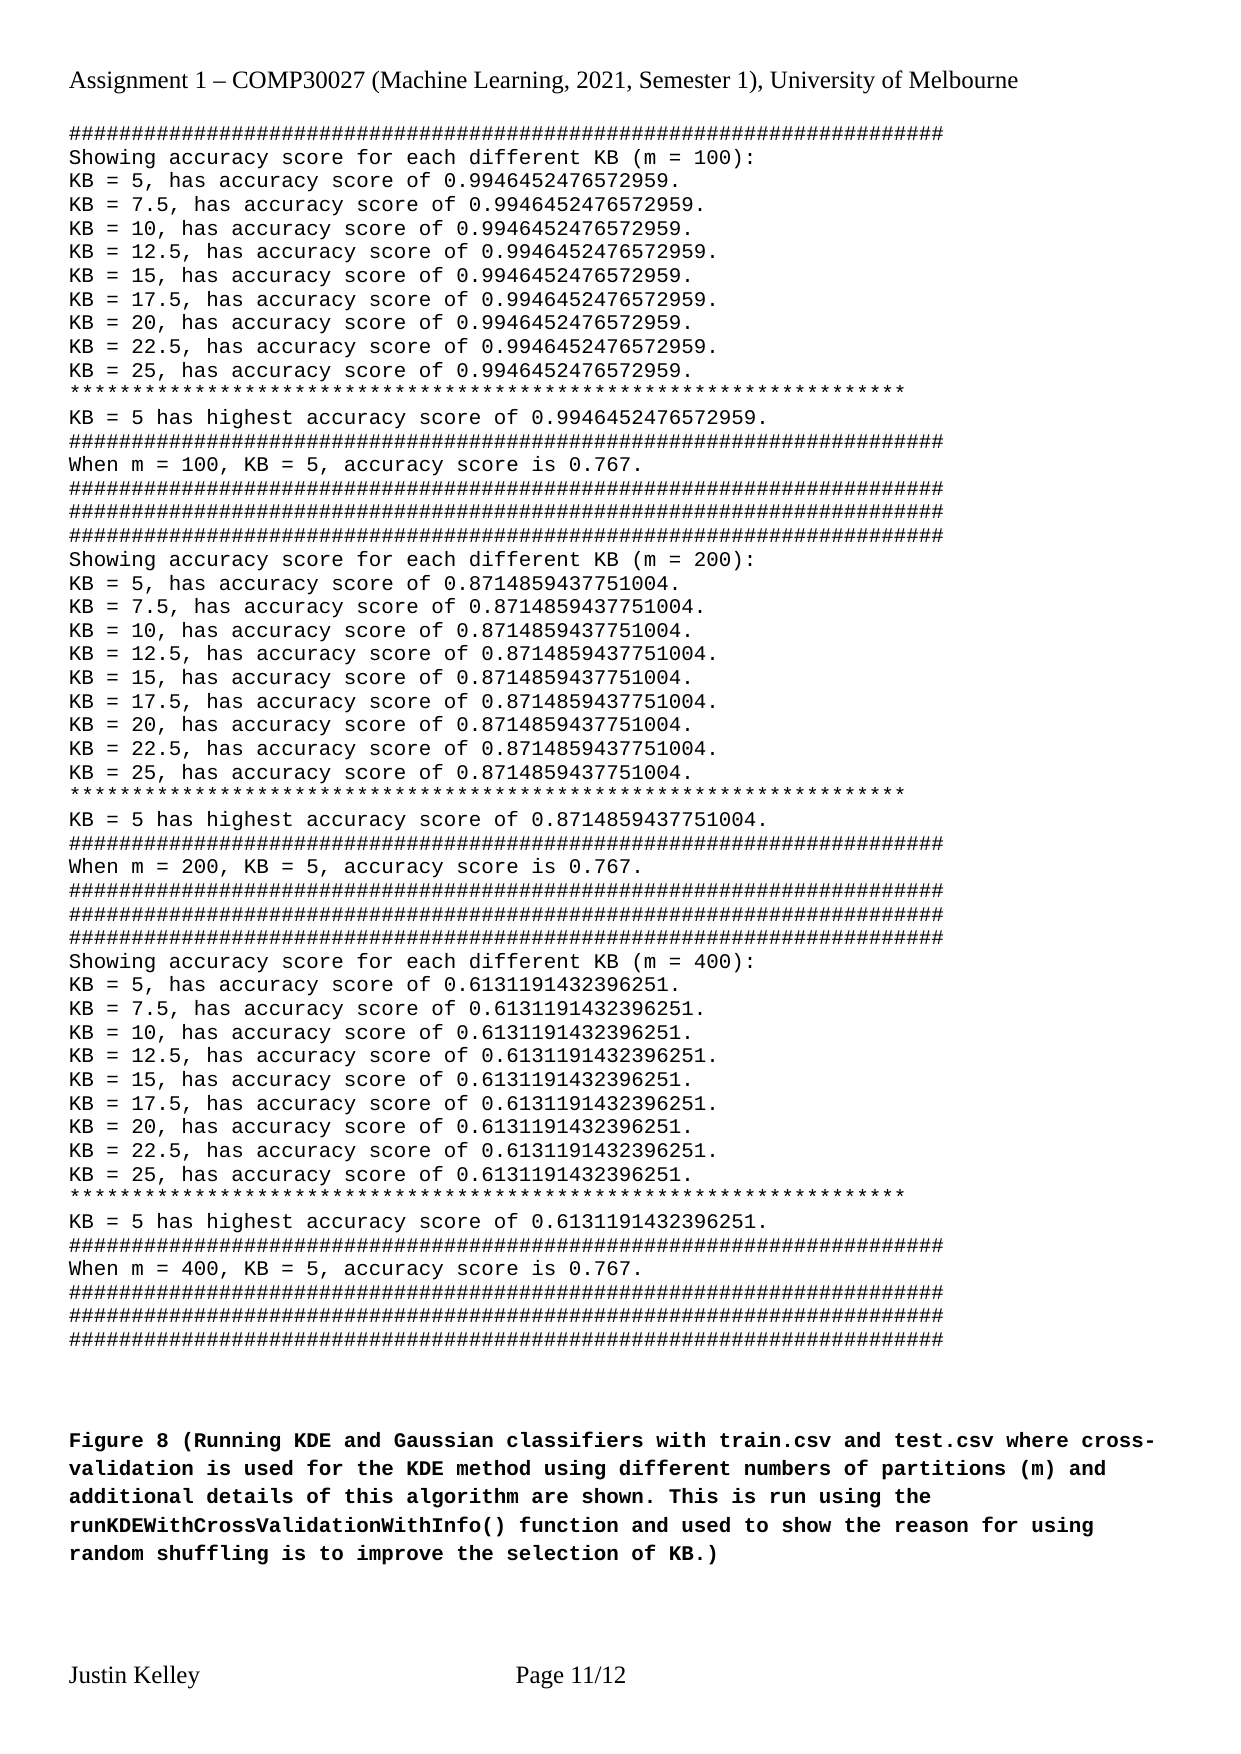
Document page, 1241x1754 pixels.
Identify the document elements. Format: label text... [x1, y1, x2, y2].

text ###################################################################### [69, 1234, 1167, 1258]
text When m = 100, KB = 5, accuracy score is 0.767. [69, 454, 1167, 478]
text KB = 25, has accuracy score of 0.6131191432396251. [69, 1164, 1167, 1187]
text KB = 12.5, has accuracy score of 0.6131191432396251. [69, 1045, 1167, 1069]
text KB = 12.5, has accuracy score of 0.9946452476572959. [69, 241, 1167, 265]
text KB = 22.5, has accuracy score of 0.8714859437751004. [69, 738, 1167, 762]
text Showing accuracy score for each different KB (m = 400): [69, 951, 1167, 974]
text ###################################################################### [69, 431, 1167, 454]
text KB = 10, has accuracy score of 0.9946452476572959. [69, 218, 1167, 241]
text KB = 20, has accuracy score of 0.8714859437751004. [69, 714, 1167, 738]
text KB = 15, has accuracy score of 0.6131191432396251. [69, 1069, 1167, 1093]
text Figure 8 (Running KDE and Gaussian classifiers with train.csv and test.csv where cross-validation is used for the KDE method using different numbers of partitions (m) and additional details of this algorithm are shown. This is run using the runKDEWithCrossValidationWithInfo() function and used to show the reason for using random shuffling is to improve the selection of KB.) [69, 1429, 1167, 1567]
text ******************************************************************* [69, 785, 1167, 809]
text KB = 5 has highest accuracy score of 0.8714859437751004. [69, 809, 1167, 833]
text KB = 12.5, has accuracy score of 0.8714859437751004. [69, 643, 1167, 667]
text KB = 5, has accuracy score of 0.9946452476572959. [69, 171, 1167, 194]
text ###################################################################### [69, 1306, 1167, 1329]
text KB = 25, has accuracy score of 0.8714859437751004. [69, 762, 1167, 785]
text ###################################################################### [69, 927, 1167, 951]
text ###################################################################### [69, 525, 1167, 549]
text KB = 17.5, has accuracy score of 0.6131191432396251. [69, 1093, 1167, 1116]
text KB = 22.5, has accuracy score of 0.6131191432396251. [69, 1140, 1167, 1164]
text When m = 400, KB = 5, accuracy score is 0.767. [69, 1258, 1167, 1282]
text KB = 10, has accuracy score of 0.6131191432396251. [69, 1022, 1167, 1045]
text ###################################################################### [69, 1329, 1167, 1353]
text KB = 7.5, has accuracy score of 0.9946452476572959. [69, 194, 1167, 218]
text KB = 5, has accuracy score of 0.8714859437751004. [69, 572, 1167, 596]
text KB = 20, has accuracy score of 0.6131191432396251. [69, 1116, 1167, 1140]
text ******************************************************************* [69, 383, 1167, 407]
text KB = 5 has highest accuracy score of 0.6131191432396251. [69, 1211, 1167, 1234]
text KB = 15, has accuracy score of 0.9946452476572959. [69, 265, 1167, 289]
text KB = 20, has accuracy score of 0.9946452476572959. [69, 312, 1167, 336]
text KB = 15, has accuracy score of 0.8714859437751004. [69, 667, 1167, 691]
text Showing accuracy score for each different KB (m = 100): [69, 147, 1167, 171]
text When m = 200, KB = 5, accuracy score is 0.767. [69, 856, 1167, 880]
text KB = 17.5, has accuracy score of 0.9946452476572959. [69, 289, 1167, 312]
text ###################################################################### [69, 478, 1167, 502]
text KB = 5, has accuracy score of 0.6131191432396251. [69, 974, 1167, 998]
text Showing accuracy score for each different KB (m = 200): [69, 549, 1167, 572]
text ###################################################################### [69, 833, 1167, 856]
text ###################################################################### [69, 880, 1167, 903]
text ###################################################################### [69, 502, 1167, 525]
text ###################################################################### [69, 123, 1167, 147]
text KB = 10, has accuracy score of 0.8714859437751004. [69, 620, 1167, 643]
text KB = 5 has highest accuracy score of 0.9946452476572959. [69, 407, 1167, 431]
text KB = 7.5, has accuracy score of 0.6131191432396251. [69, 998, 1167, 1022]
text ###################################################################### [69, 903, 1167, 927]
text KB = 22.5, has accuracy score of 0.9946452476572959. [69, 336, 1167, 360]
text KB = 25, has accuracy score of 0.9946452476572959. [69, 360, 1167, 383]
text KB = 7.5, has accuracy score of 0.8714859437751004. [69, 596, 1167, 620]
text ******************************************************************* [69, 1187, 1167, 1211]
text ###################################################################### [69, 1282, 1167, 1306]
text KB = 17.5, has accuracy score of 0.8714859437751004. [69, 691, 1167, 714]
